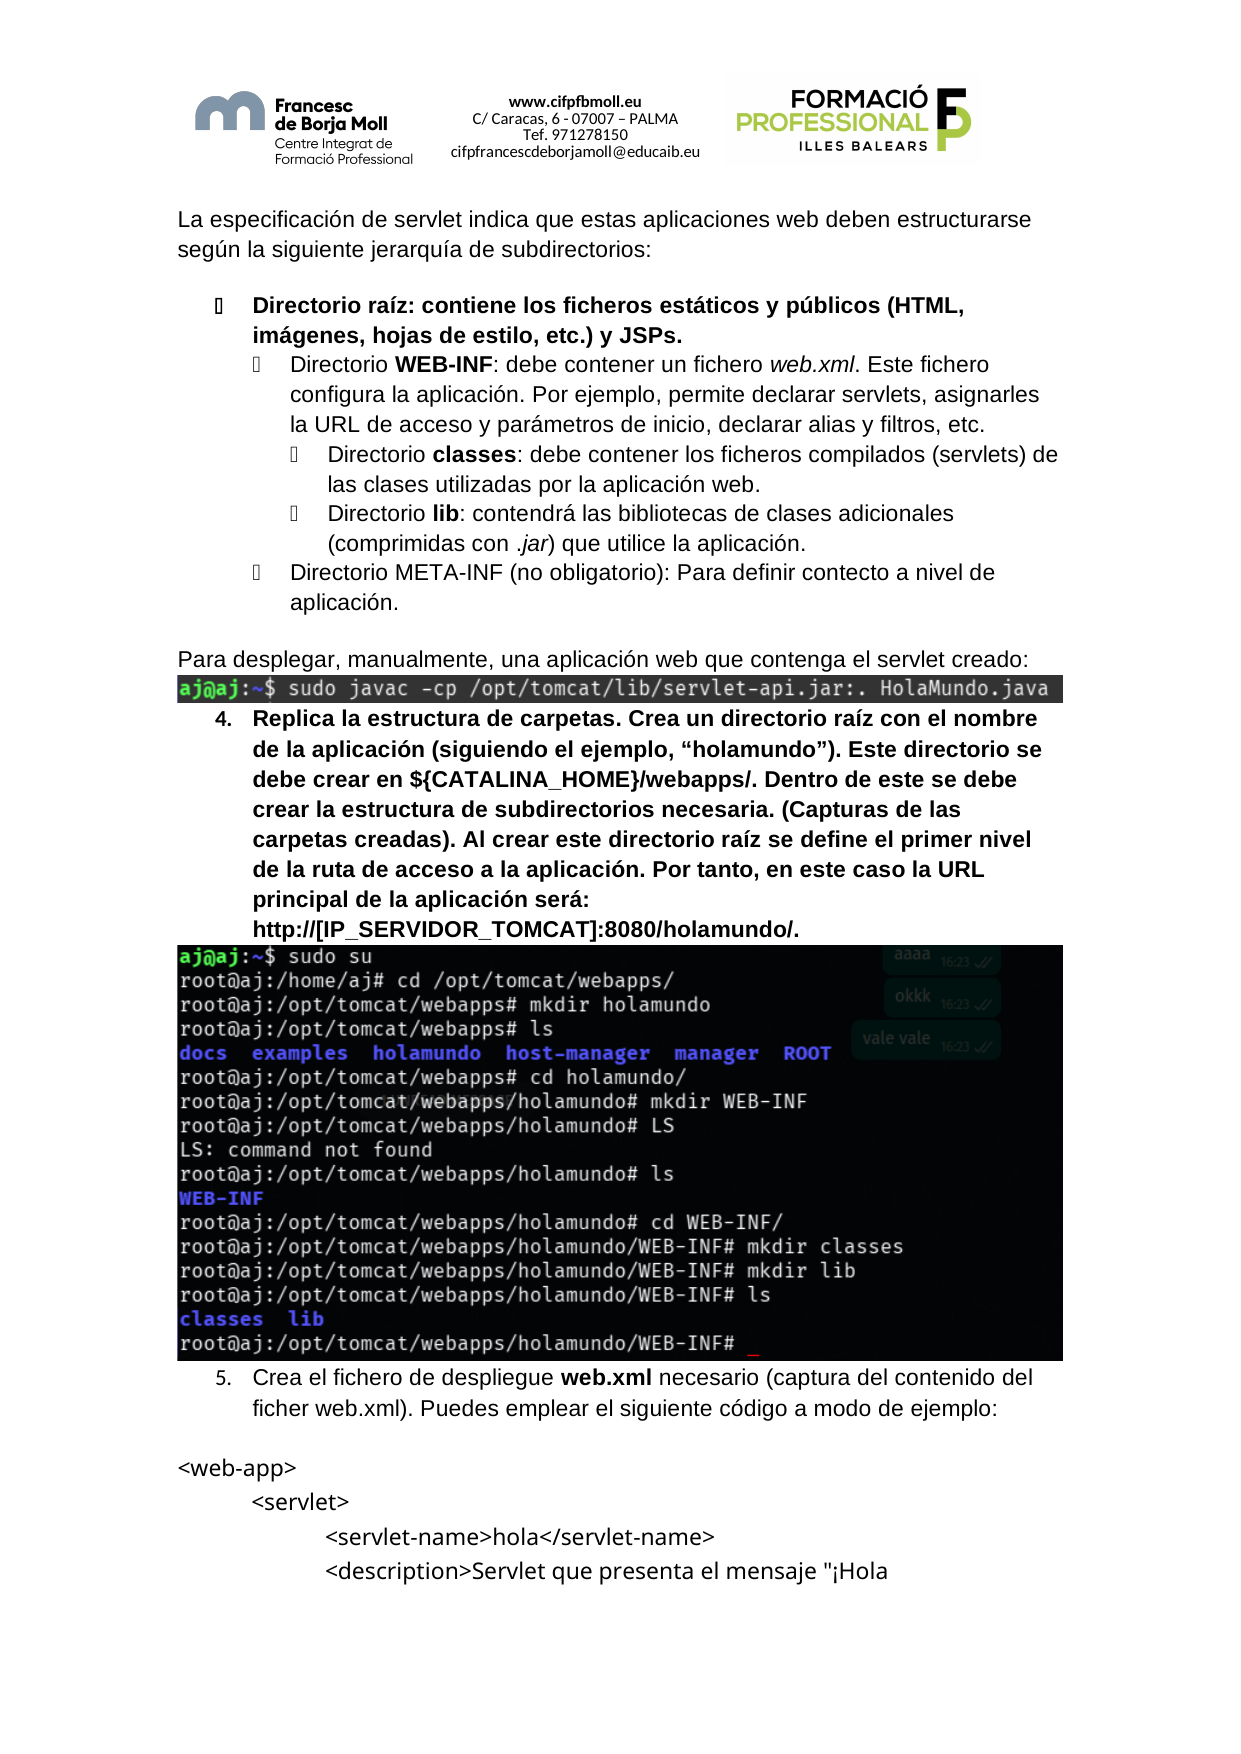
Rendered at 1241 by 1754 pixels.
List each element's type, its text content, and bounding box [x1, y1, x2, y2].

picture [193, 88, 416, 169]
picture [177, 675, 1063, 703]
list Directorio raíz: contiene los ficheros estáticos y públicos (HTML, imágenes, hojas de estilo, etc.) y JSPs. [215, 292, 1063, 348]
list Crea el fichero de despliegue web.xml necesario (captura del contenido del ficher web.xml). Puedes emplear el siguiente código a modo de ejemplo: [215, 1364, 1063, 1421]
picture [177, 945, 1063, 1361]
text Para desplegar, manualmente, una aplicación web que contenga el servlet creado: [177, 646, 1063, 672]
list Directorio classes: debe contener los ficheros compilados (servlets) de las clases utilizadas por la aplicación web. [290, 441, 1063, 497]
picture [724, 73, 983, 166]
list Directorio META-INF (no obligatorio): Para definir contecto a nivel de aplicación. [252, 560, 1063, 616]
list Directorio WEB-INF: debe contener un fichero web.xml. Este fichero configura la aplicación. Por ejemplo, permite declarar servlets, asignarles la URL de acceso y parámetros de inicio, declarar alias y filtros, etc. [252, 352, 1063, 438]
text <web-app> [177, 1451, 1063, 1482]
text La especificación de servlet indica que estas aplicaciones web deben estructurarse según la siguiente jerarquía de subdirectorios: [177, 206, 1063, 262]
text <servlet> [177, 1486, 1063, 1517]
text <description>Servlet que presenta el mensaje "¡Hola [177, 1555, 1063, 1586]
text <servlet-name>hola</servlet-name> [177, 1520, 1063, 1551]
list Directorio lib: contendrá las bibliotecas de clases adicionales (comprimidas con .jar) que utilice la aplicación. [290, 500, 1063, 556]
list Replica la estructura de carpetas. Crea un directorio raíz con el nombre de la aplicación (siguiendo el ejemplo, “holamundo”). Este directorio se debe crear en ${CATALINA_HOME}/webapps/. Dentro de este se debe crear la estructura de subdirectorios necesaria. (Capturas de las carpetas creadas). Al crear este directorio raíz se define el primer nivel de la ruta de acceso a la aplicación. Por tanto, en este caso la URL principal de la aplicación será: http://[IP_SERVIDOR_TOMCAT]:8080/holamundo/. [215, 706, 1063, 942]
